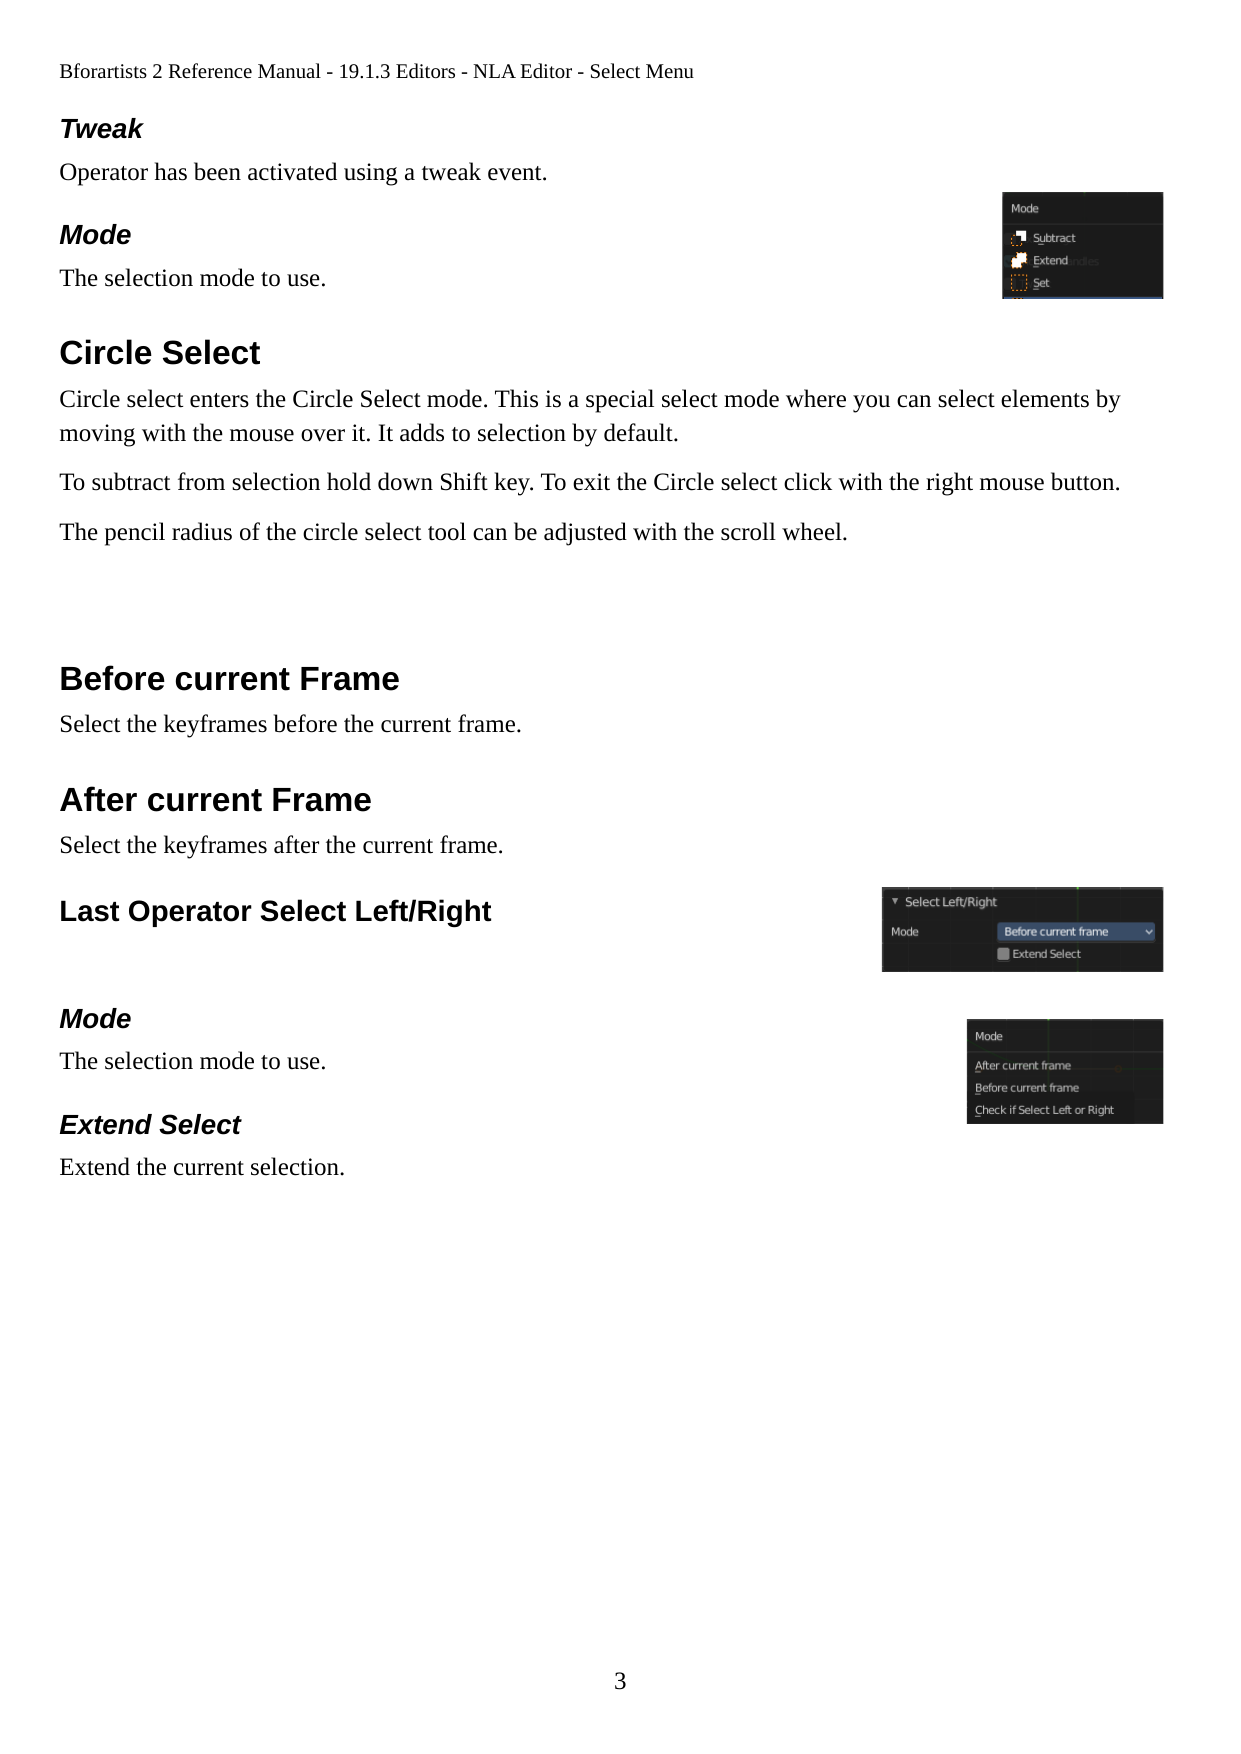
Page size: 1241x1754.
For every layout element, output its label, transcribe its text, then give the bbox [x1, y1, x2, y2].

subtitle Circle Select [59, 333, 1181, 371]
subtitle Tweak [59, 113, 1181, 144]
subtitle Last Operator Select Left/Right [59, 894, 881, 928]
picture [881, 887, 1164, 972]
subtitle Mode [59, 1002, 1181, 1034]
text Operator has been activated using a tweak event. [59, 157, 1181, 186]
text The selection mode to use. [59, 263, 1002, 292]
picture [966, 1019, 1164, 1124]
text Select the keyframes before the current frame. [59, 709, 1181, 738]
subtitle [1164, 218, 1181, 250]
subtitle After current Frame [59, 779, 1181, 818]
text To subtract from selection hold down Shift key. To exit the Circle select click with the right mouse button. [59, 467, 1181, 496]
subtitle Extend Select [59, 1108, 1181, 1140]
text Extend the current selection. [59, 1152, 1181, 1181]
text The selection mode to use. [59, 1046, 966, 1075]
text The pencil radius of the circle select tool can be adjusted with the scroll wheel. [59, 517, 1181, 545]
subtitle Before current Frame [59, 658, 1181, 697]
subtitle Mode [59, 218, 1002, 250]
picture [1002, 192, 1164, 299]
text Select the keyframes after the current frame. [59, 831, 1181, 859]
text Circle select enters the Circle Select mode. This is a special select mode where you can select elements by moving with the mouse over it. It adds to selection by default. [59, 384, 1181, 447]
